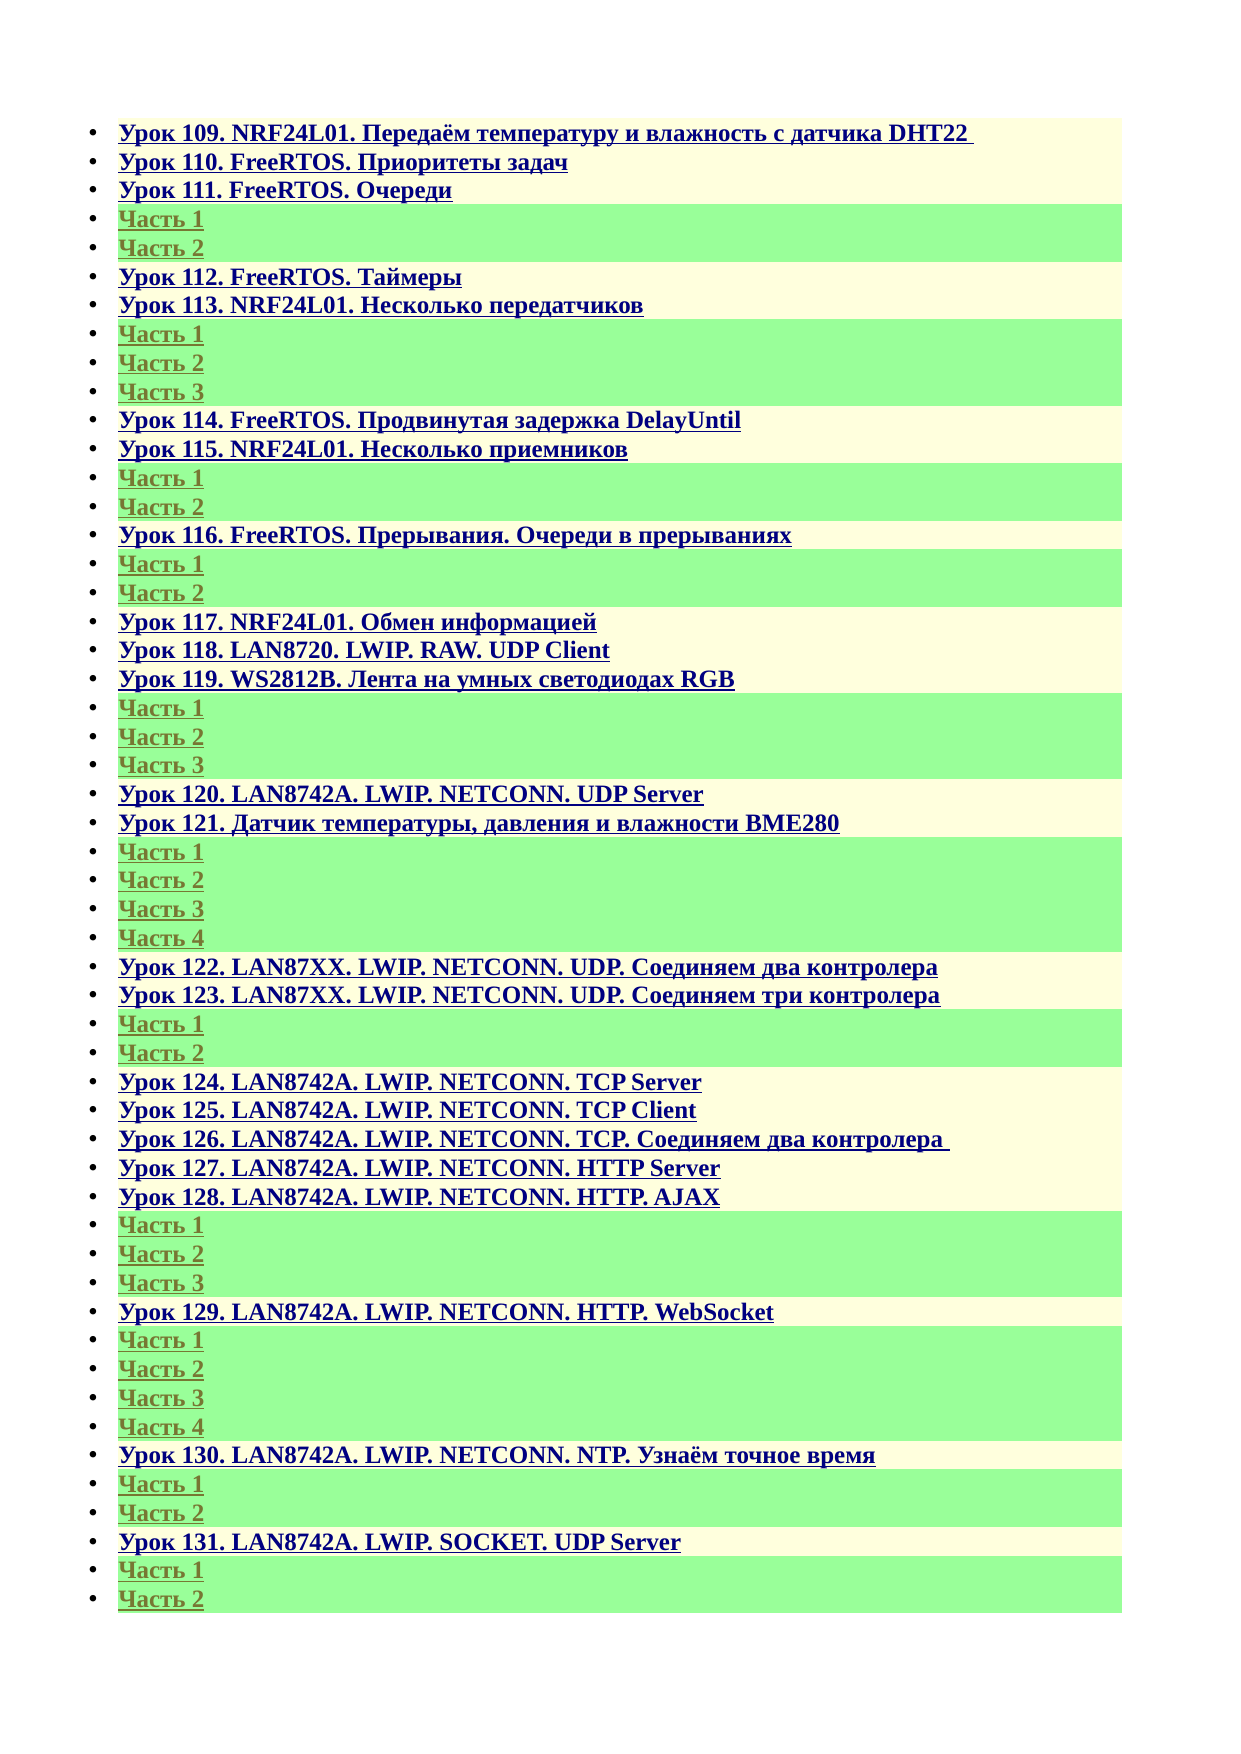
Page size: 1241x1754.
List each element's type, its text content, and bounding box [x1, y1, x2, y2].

list Урок 131. LAN8742A. LWIP. SOCKET. UDP Server [118, 1527, 1122, 1556]
list Часть 1 [118, 1556, 1122, 1584]
list Часть 1 [118, 319, 1122, 348]
list Часть 1 [118, 1211, 1122, 1239]
list Часть 2 [118, 1239, 1122, 1268]
list Урок 110. FreeRTOS. Приоритеты задач [118, 147, 1122, 176]
list Часть 4 [118, 923, 1122, 952]
list Урок 124. LAN8742A. LWIP. NETCONN. TCP Server [118, 1067, 1122, 1096]
list Часть 2 [118, 578, 1122, 607]
list Часть 3 [118, 894, 1122, 923]
list Часть 1 [118, 463, 1122, 492]
list Часть 2 [118, 1354, 1122, 1383]
list Урок 117. NRF24L01. Обмен информацией [118, 607, 1122, 636]
list Часть 3 [118, 751, 1122, 779]
list Урок 114. FreeRTOS. Продвинутая задержка DelayUntil [118, 406, 1122, 434]
list Урок 113. NRF24L01. Несколько передатчиков [118, 291, 1122, 319]
list Урок 121. Датчик температуры, давления и влажности BME280 [118, 808, 1122, 837]
list Часть 3 [118, 1268, 1122, 1297]
list Урок 126. LAN8742A. LWIP. NETCONN. TCP. Соединяем два контролера [118, 1124, 1122, 1153]
list Часть 2 [118, 1038, 1122, 1067]
list Часть 2 [118, 866, 1122, 894]
list Часть 1 [118, 1326, 1122, 1354]
list Урок 129. LAN8742A. LWIP. NETCONN. HTTP. WebSocket [118, 1297, 1122, 1326]
list Урок 128. LAN8742A. LWIP. NETCONN. HTTP. AJAX [118, 1182, 1122, 1211]
list Часть 2 [118, 1498, 1122, 1527]
list Урок 122. LAN87XX. LWIP. NETCONN. UDP. Соединяем два контролера [118, 952, 1122, 981]
list Часть 4 [118, 1412, 1122, 1441]
list Урок 111. FreeRTOS. Очереди [118, 176, 1122, 204]
list Часть 1 [118, 693, 1122, 722]
list Часть 1 [118, 549, 1122, 578]
list Часть 3 [118, 377, 1122, 406]
list Урок 118. LAN8720. LWIP. RAW. UDP Client [118, 636, 1122, 664]
list Урок 115. NRF24L01. Несколько приемников [118, 434, 1122, 463]
list Часть 1 [118, 204, 1122, 233]
list Часть 2 [118, 722, 1122, 751]
list Урок 130. LAN8742A. LWIP. NETCONN. NTP. Узнаём точное время [118, 1441, 1122, 1469]
list Часть 1 [118, 1469, 1122, 1498]
list Часть 2 [118, 233, 1122, 262]
list Урок 119. WS2812B. Лента на умных светодиодах RGB [118, 664, 1122, 693]
list Урок 125. LAN8742A. LWIP. NETCONN. TCP Client [118, 1096, 1122, 1124]
list Урок 120. LAN8742A. LWIP. NETCONN. UDP Server [118, 779, 1122, 808]
list Часть 3 [118, 1383, 1122, 1412]
list Часть 1 [118, 1009, 1122, 1038]
list Часть 2 [118, 1584, 1122, 1613]
list Часть 1 [118, 837, 1122, 866]
list Урок 112. FreeRTOS. Таймеры [118, 262, 1122, 291]
list Часть 2 [118, 492, 1122, 521]
list Урок 127. LAN8742A. LWIP. NETCONN. HTTP Server [118, 1153, 1122, 1182]
list Часть 2 [118, 348, 1122, 377]
list Урок 109. NRF24L01. Передаём температуру и влажность с датчика DHT22 [118, 118, 1122, 147]
list Урок 123. LAN87XX. LWIP. NETCONN. UDP. Соединяем три контролера [118, 981, 1122, 1009]
list Урок 116. FreeRTOS. Прерывания. Очереди в прерываниях [118, 521, 1122, 549]
